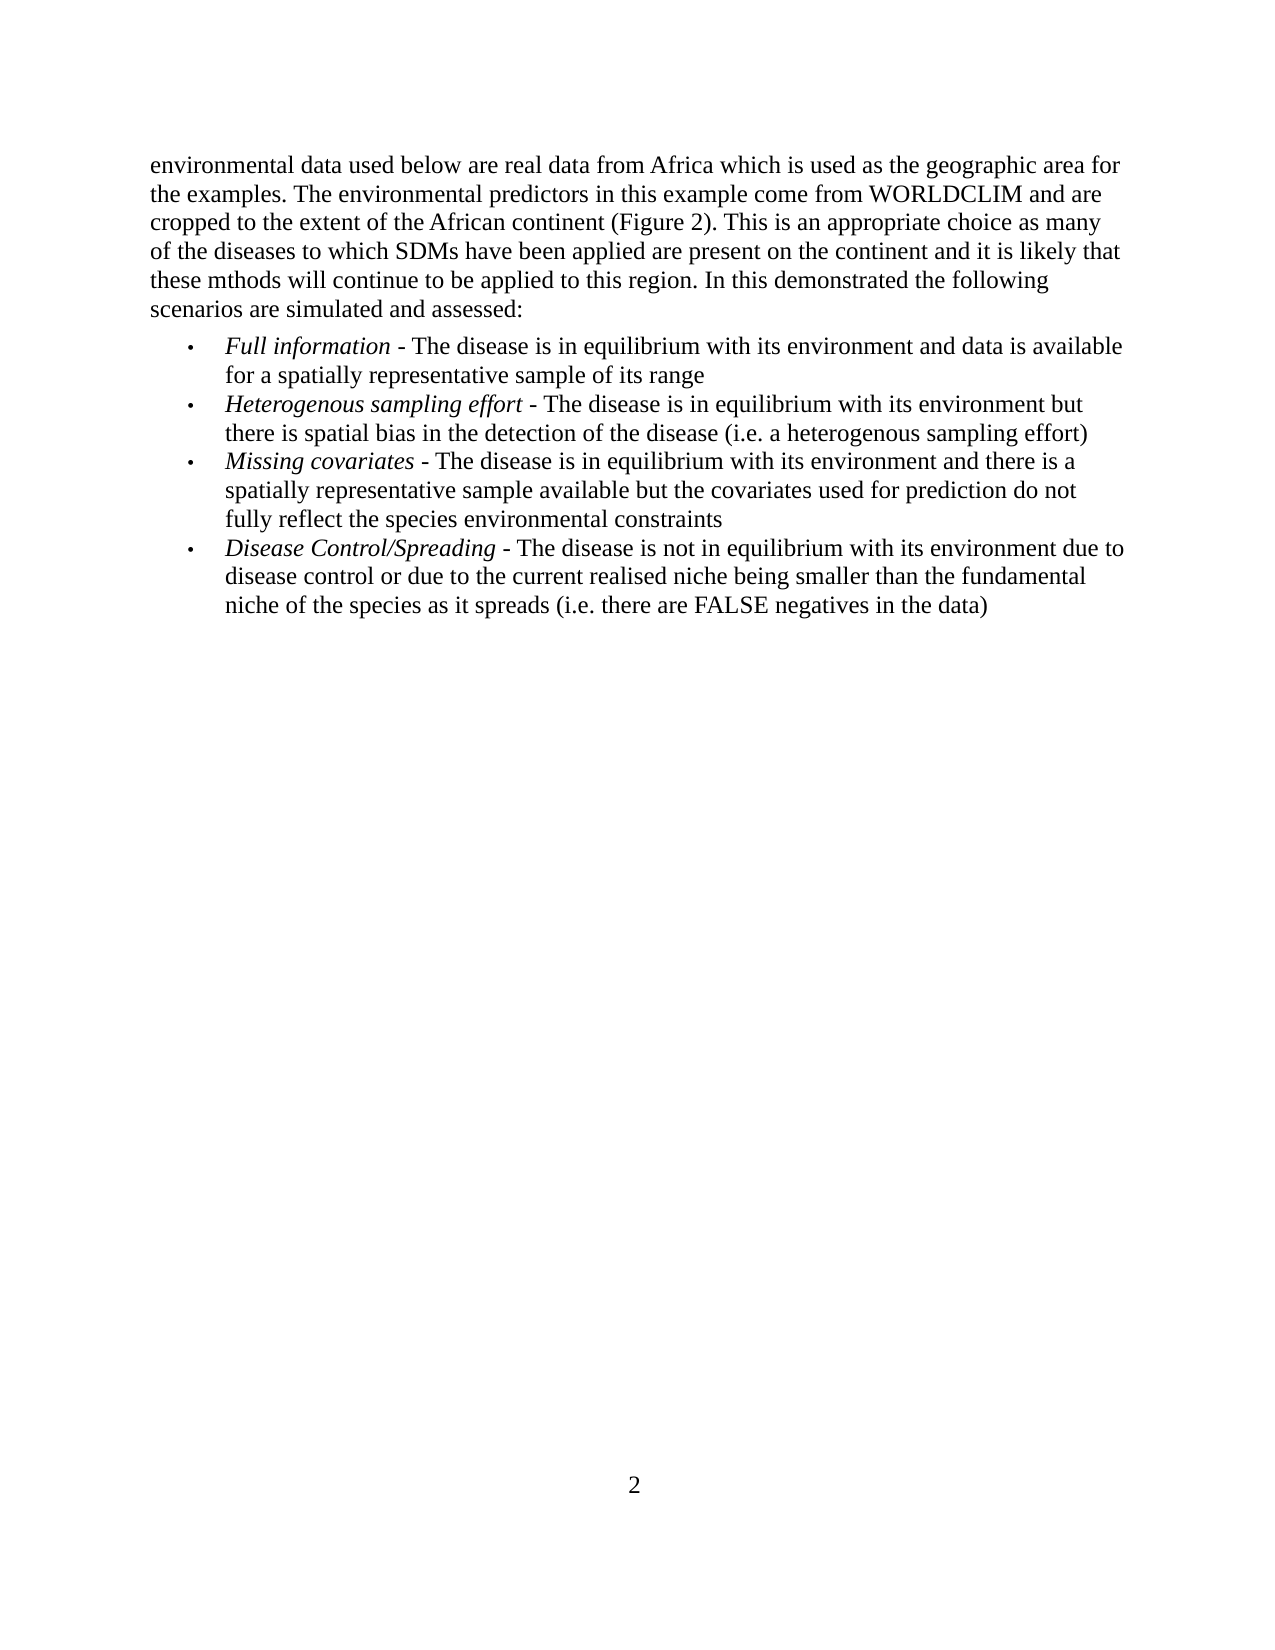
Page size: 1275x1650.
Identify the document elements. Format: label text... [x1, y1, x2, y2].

list Disease Control/Spreading - The disease is not in equilibrium with its environment due to disease control or due to the current realised niche being smaller than the fundamental niche of the species as it spreads (i.e. there are FALSE negatives in the data) [187, 533, 1125, 619]
text environmental data used below are real data from Africa which is used as the geographic area for the examples. The environmental predictors in this example come from WORLDCLIM and are cropped to the extent of the African continent (Figure 2). This is an appropriate choice as many of the diseases to which SDMs have been applied are present on the continent and it is likely that these mthods will continue to be applied to this region. In this demonstrated the following scenarios are simulated and assessed: [150, 150, 1125, 322]
list Missing covariates - The disease is in equilibrium with its environment and there is a spatially representative sample available but the covariates used for prediction do not fully reflect the species environmental constraints [187, 446, 1125, 533]
list Heterogenous sampling effort - The disease is in equilibrium with its environment but there is spatial bias in the detection of the disease (i.e. a heterogenous sampling effort) [187, 389, 1125, 446]
list Full information - The disease is in equilibrium with its environment and data is available for a spatially representative sample of its range [187, 331, 1125, 389]
